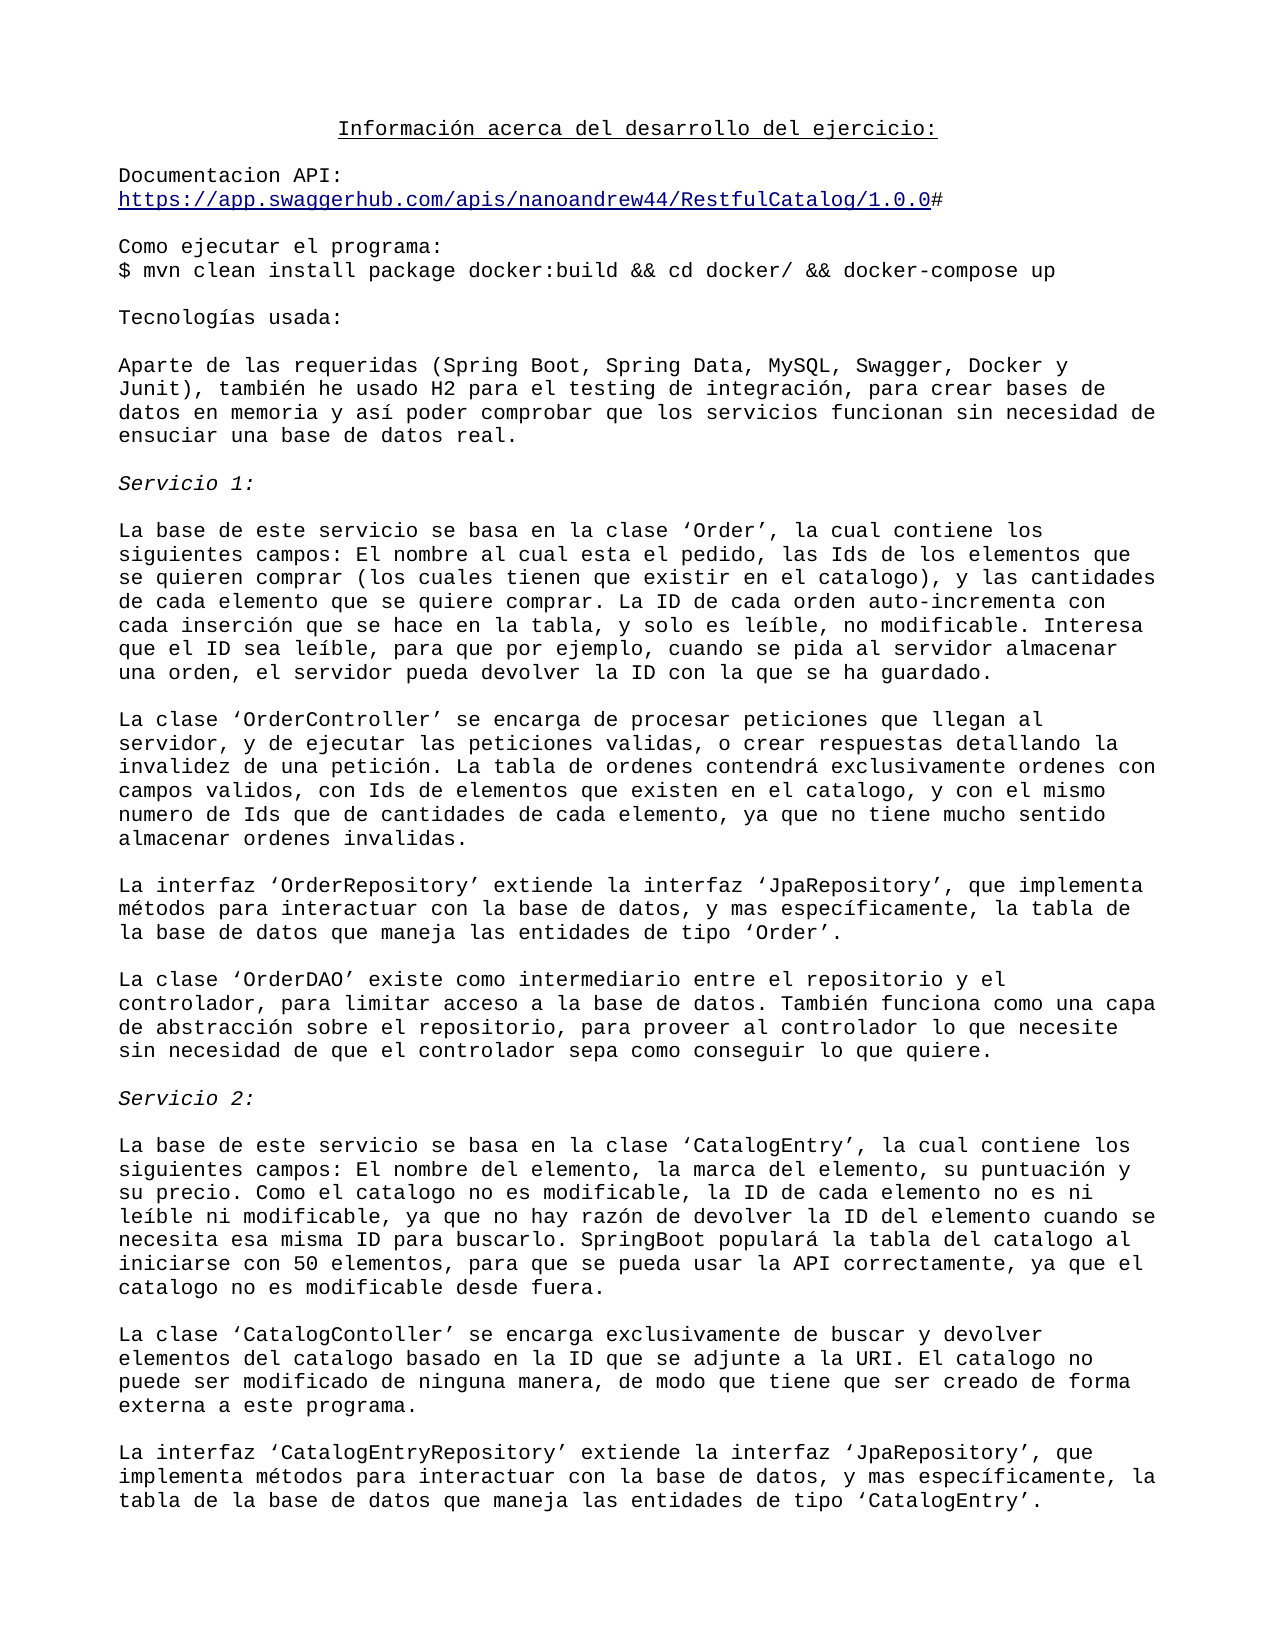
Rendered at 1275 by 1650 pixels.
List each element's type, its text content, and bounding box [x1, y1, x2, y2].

text Servicio 1: [118, 473, 1157, 496]
text Servicio 2: [118, 1088, 1157, 1111]
text La interfaz ‘OrderRepository’ extiende la interfaz ‘JpaRepository’, que implementa métodos para interactuar con la base de datos, y mas específicamente, la tabla de la base de datos que maneja las entidades de tipo ‘Order’. [118, 875, 1157, 946]
text La clase ‘OrderDAO’ existe como intermediario entre el repositorio y el controlador, para limitar acceso a la base de datos. También funciona como una capa de abstracción sobre el repositorio, para proveer al controlador lo que necesite sin necesidad de que el controlador sepa como conseguir lo que quiere. [118, 969, 1157, 1064]
text $ mvn clean install package docker:build && cd docker/ && docker-compose up [118, 260, 1157, 284]
text La clase ‘OrderController’ se encarga de procesar peticiones que llegan al servidor, y de ejecutar las peticiones validas, o crear respuestas detallando la invalidez de una petición. La tabla de ordenes contendrá exclusivamente ordenes con campos validos, con Ids de elementos que existen en el catalogo, y con el mismo numero de Ids que de cantidades de cada elemento, ya que no tiene mucho sentido almacenar ordenes invalidas. [118, 709, 1157, 851]
text Como ejecutar el programa: [118, 236, 1157, 260]
text La clase ‘CatalogContoller’ se encarga exclusivamente de buscar y devolver elementos del catalogo basado en la ID que se adjunte a la URI. El catalogo no puede ser modificado de ninguna manera, de modo que tiene que ser creado de forma externa a este programa. [118, 1324, 1157, 1419]
text Documentacion API: https://app.swaggerhub.com/apis/nanoandrew44/RestfulCatalog/1.0.0# [118, 165, 1157, 213]
text La interfaz ‘CatalogEntryRepository’ extiende la interfaz ‘JpaRepository’, que implementa métodos para interactuar con la base de datos, y mas específicamente, la tabla de la base de datos que maneja las entidades de tipo ‘CatalogEntry’. [118, 1442, 1157, 1513]
text Tecnologías usada: [118, 307, 1157, 331]
text La base de este servicio se basa en la clase ‘CatalogEntry’, la cual contiene los siguientes campos: El nombre del elemento, la marca del elemento, su puntuación y su precio. Como el catalogo no es modificable, la ID de cada elemento no es ni leíble ni modificable, ya que no hay razón de devolver la ID del elemento cuando se necesita esa misma ID para buscarlo. SpringBoot populará la tabla del catalogo al iniciarse con 50 elementos, para que se pueda usar la API correctamente, ya que el catalogo no es modificable desde fuera. [118, 1135, 1157, 1300]
text La base de este servicio se basa en la clase ‘Order’, la cual contiene los siguientes campos: El nombre al cual esta el pedido, las Ids de los elementos que se quieren comprar (los cuales tienen que existir en el catalogo), y las cantidades de cada elemento que se quiere comprar. La ID de cada orden auto-incrementa con cada inserción que se hace en la tabla, y solo es leíble, no modificable. Interesa que el ID sea leíble, para que por ejemplo, cuando se pida al servidor almacenar una orden, el servidor pueda devolver la ID con la que se ha guardado. [118, 520, 1157, 686]
text Aparte de las requeridas (Spring Boot, Spring Data, MySQL, Swagger, Docker y Junit), también he usado H2 para el testing de integración, para crear bases de datos en memoria y así poder comprobar que los servicios funcionan sin necesidad de ensuciar una base de datos real. [118, 354, 1157, 449]
text Información acerca del desarrollo del ejercicio: [118, 118, 1157, 142]
